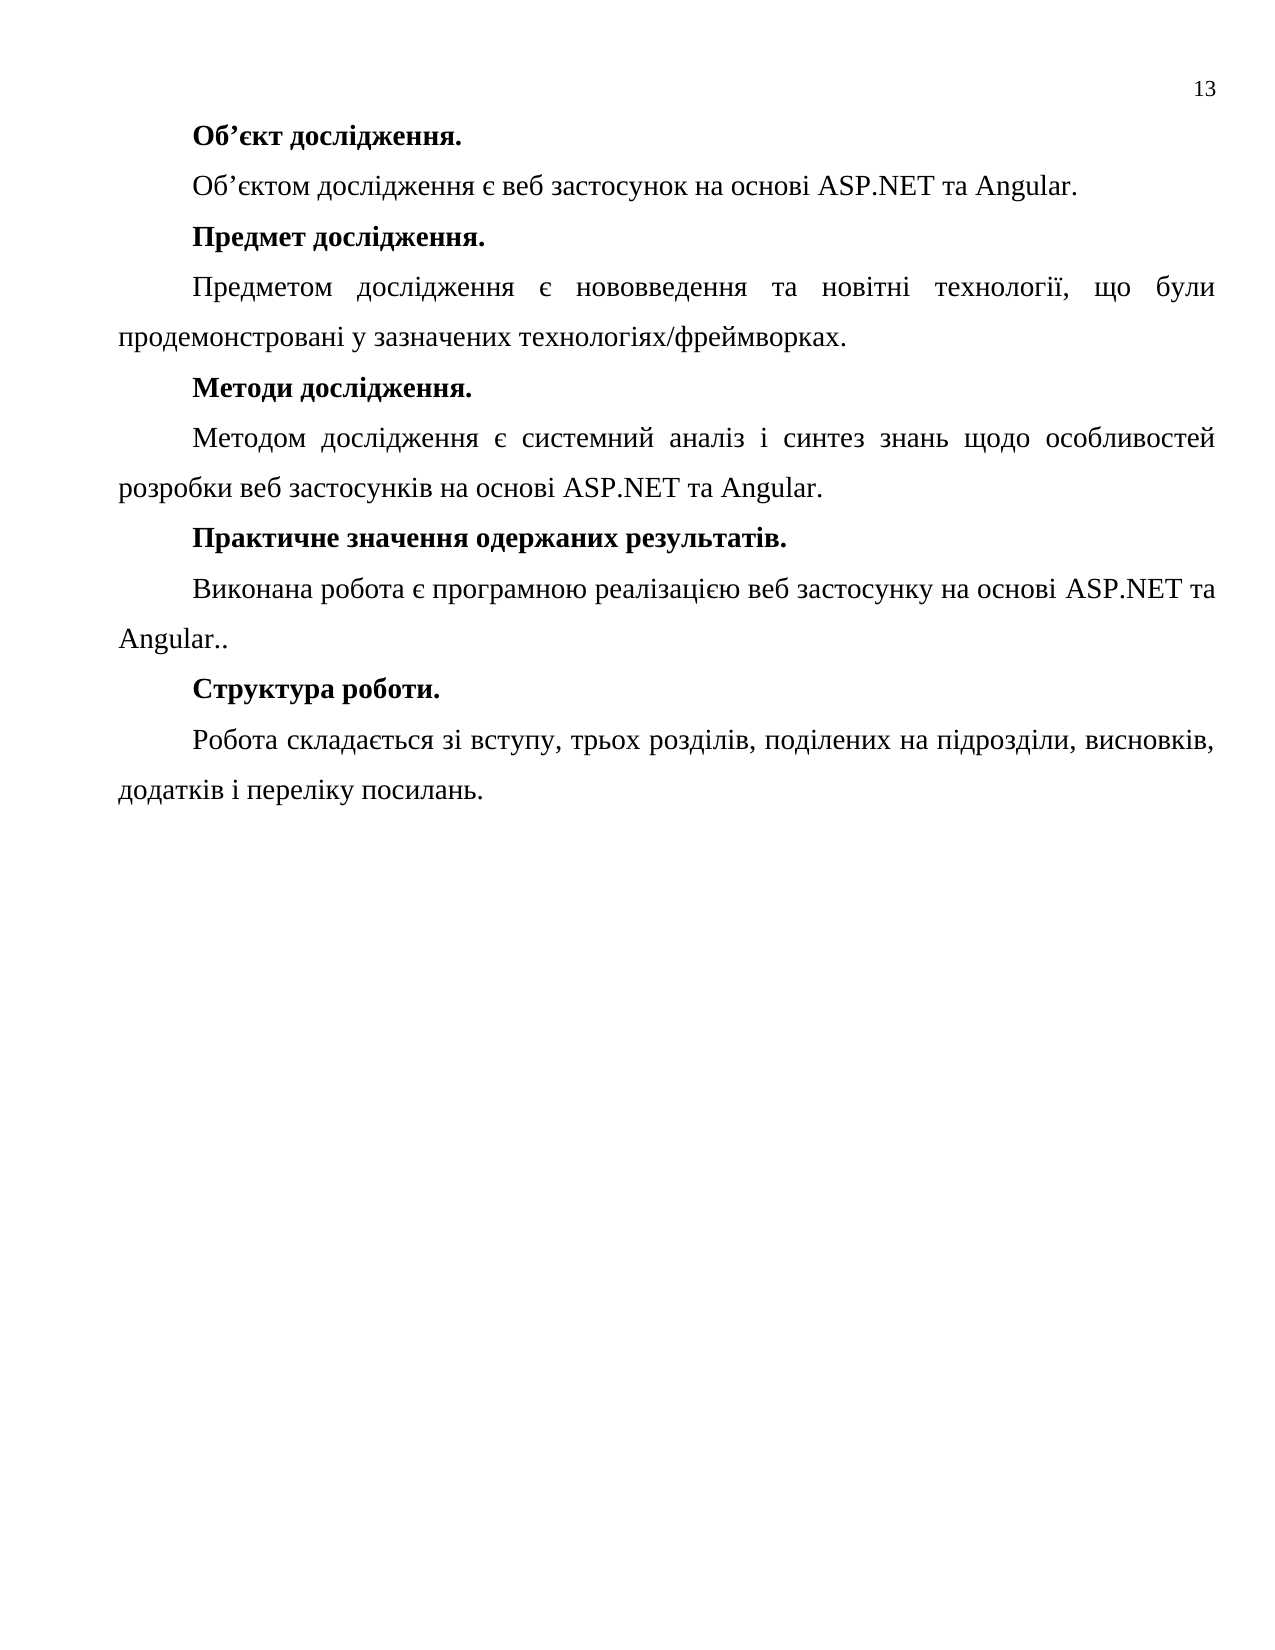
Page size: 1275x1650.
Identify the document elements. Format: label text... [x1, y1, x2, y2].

text Практичне значення одержаних результатів. [118, 521, 1216, 554]
text Робота складається зі вступу, трьох розділів, поділених на підрозділи, висновків, додатків і переліку посилань. [118, 722, 1216, 806]
text Об’єкт дослідження. [118, 118, 1216, 152]
text Структура роботи. [118, 672, 1216, 705]
text Виконана робота є програмною реалізацією веб застосунку на основі ASP.NET та Angular.. [118, 571, 1216, 655]
text Методи дослідження. [118, 370, 1216, 403]
text Об’єктом дослідження є веб застосунок на основі ASP.NET та Angular. [118, 168, 1216, 202]
text Предметом дослідження є нововведення та новітні технології, що були продемонстровані у зазначених технологіях/фреймворках. [118, 269, 1216, 353]
text Предмет дослідження. [118, 219, 1216, 252]
text Методом дослідження є системний аналіз і синтез знань щодо особливостей розробки веб застосунків на основі ASP.NET та Angular. [118, 420, 1216, 504]
